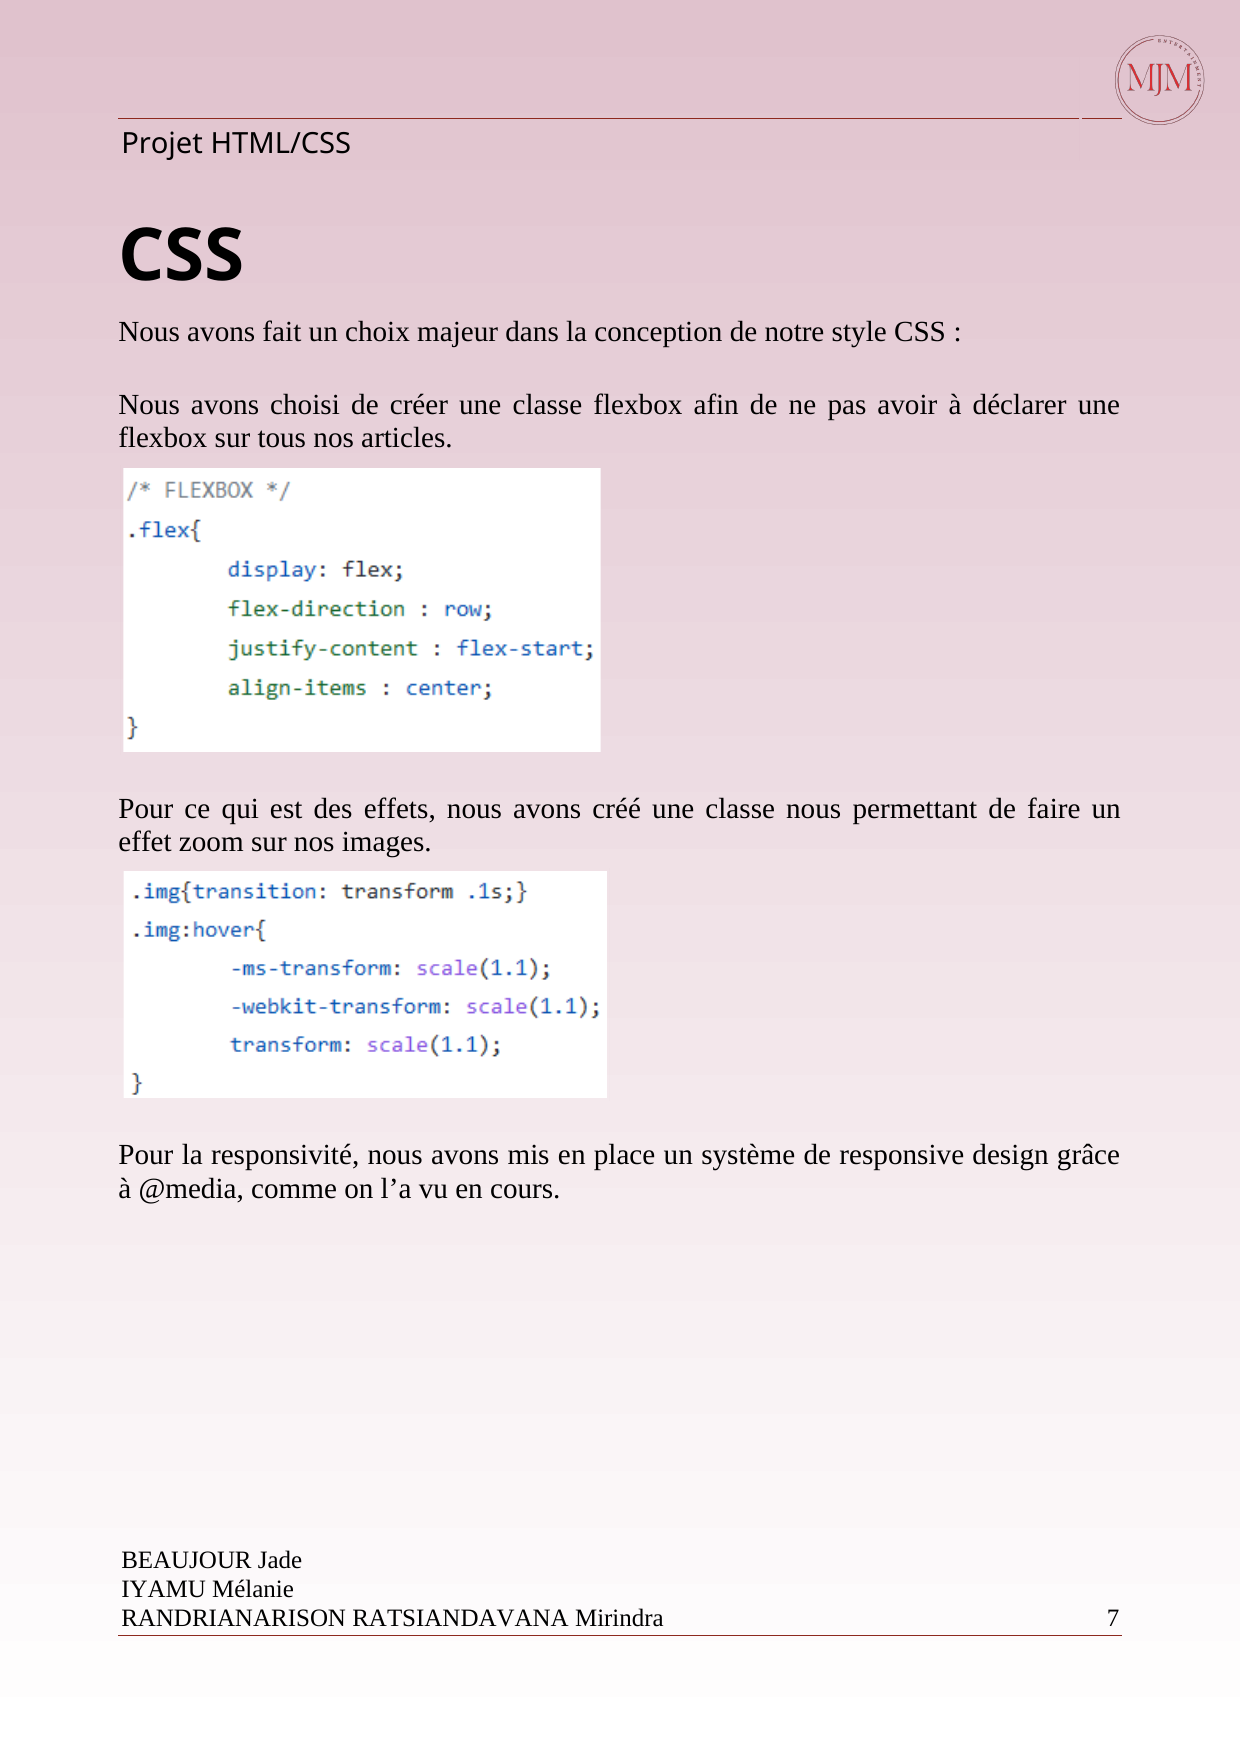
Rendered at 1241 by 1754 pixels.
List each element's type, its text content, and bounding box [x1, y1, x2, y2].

text Pour la responsivité, nous avons mis en place un système de responsive design grâce à @media, comme on l’a vu en cours. [118, 1137, 1122, 1204]
picture [123, 871, 607, 1098]
picture [123, 468, 601, 752]
subtitle CSS [118, 202, 1122, 302]
text Nous avons choisi de créer une classe flexbox afin de ne pas avoir à déclarer une flexbox sur tous nos articles. [118, 387, 1122, 454]
text Pour ce qui est des effets, nous avons créé une classe nous permettant de faire un effet zoom sur nos images. [118, 791, 1122, 858]
picture [1082, 2, 1238, 158]
text Nous avons fait un choix majeur dans la conception de notre style CSS : [118, 314, 1122, 348]
